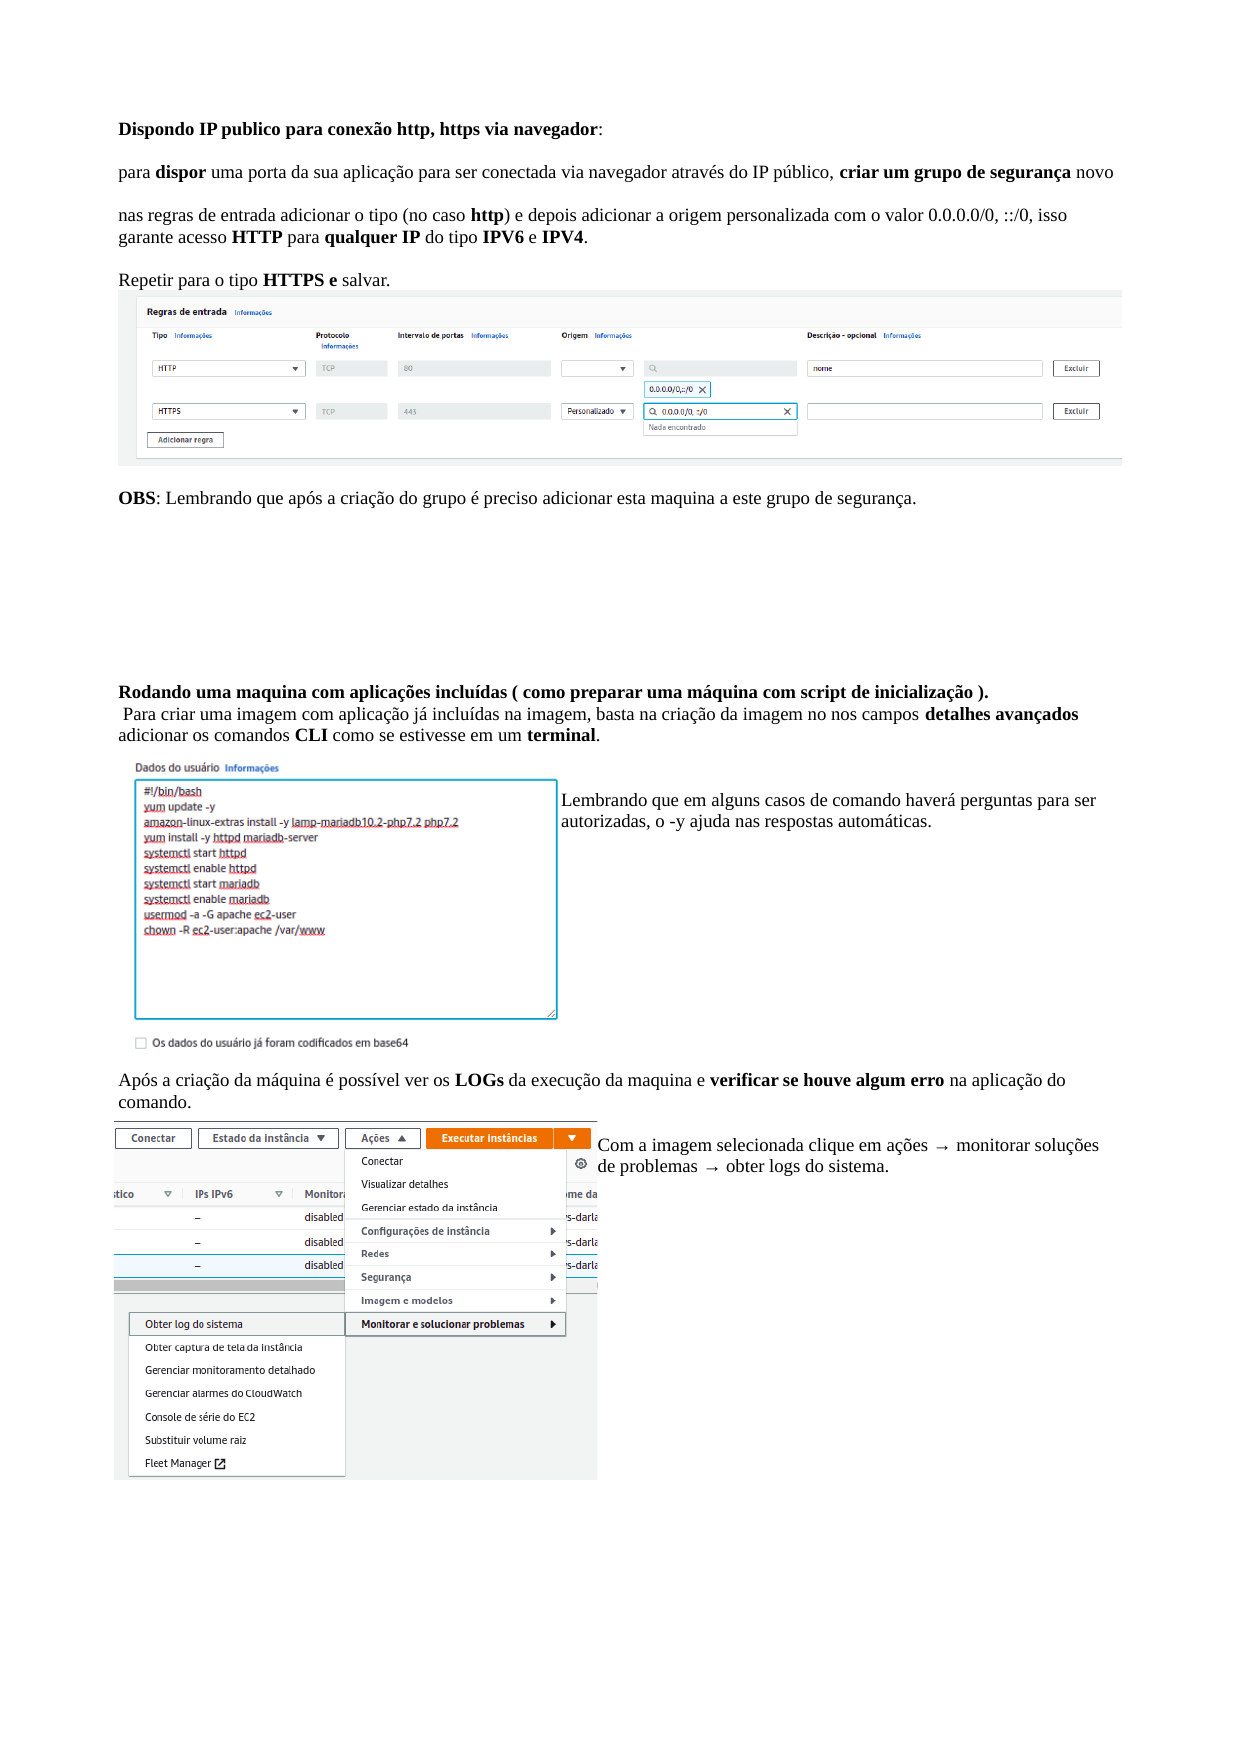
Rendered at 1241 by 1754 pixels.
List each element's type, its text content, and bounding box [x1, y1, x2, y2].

picture [118, 290, 1123, 466]
text Lembrando que em alguns casos de comando haverá perguntas para ser autorizadas, o -y ajuda nas respostas automáticas. [561, 789, 1122, 832]
text Rodando uma maquina com aplicações incluídas ( como preparar uma máquina com script de inicialização ). [118, 681, 1122, 702]
text Repetir para o tipo HTTPS e salvar. [118, 269, 1122, 290]
text Com a imagem selecionada clique em ações → monitorar soluções de problemas → obter logs do sistema. [598, 1134, 1122, 1177]
picture [113, 1121, 598, 1480]
text para dispor uma porta da sua aplicação para ser conectada via navegador através do IP público, criar um grupo de segurança novo [118, 161, 1122, 183]
text Após a criação da máquina é possível ver os LOGs da execução da maquina e verificar se houve algum erro na aplicação do comando. [118, 1069, 1122, 1112]
text OBS: Lembrando que após a criação do grupo é preciso adicionar esta maquina a este grupo de segurança. [118, 487, 1122, 508]
text nas regras de entrada adicionar o tipo (no caso http) e depois adicionar a origem personalizada com o valor 0.0.0.0/0, ::/0, isso garante acesso HTTP para qualquer IP do tipo IPV6 e IPV4. [118, 204, 1122, 247]
text Para criar uma imagem com aplicação já incluídas na imagem, basta na criação da imagem no nos campos detalhes avançados adicionar os comandos CLI como se estivesse em um terminal. [118, 702, 1122, 746]
picture [125, 751, 561, 1055]
text Dispondo IP publico para conexão http, https via navegador: [118, 118, 1122, 140]
